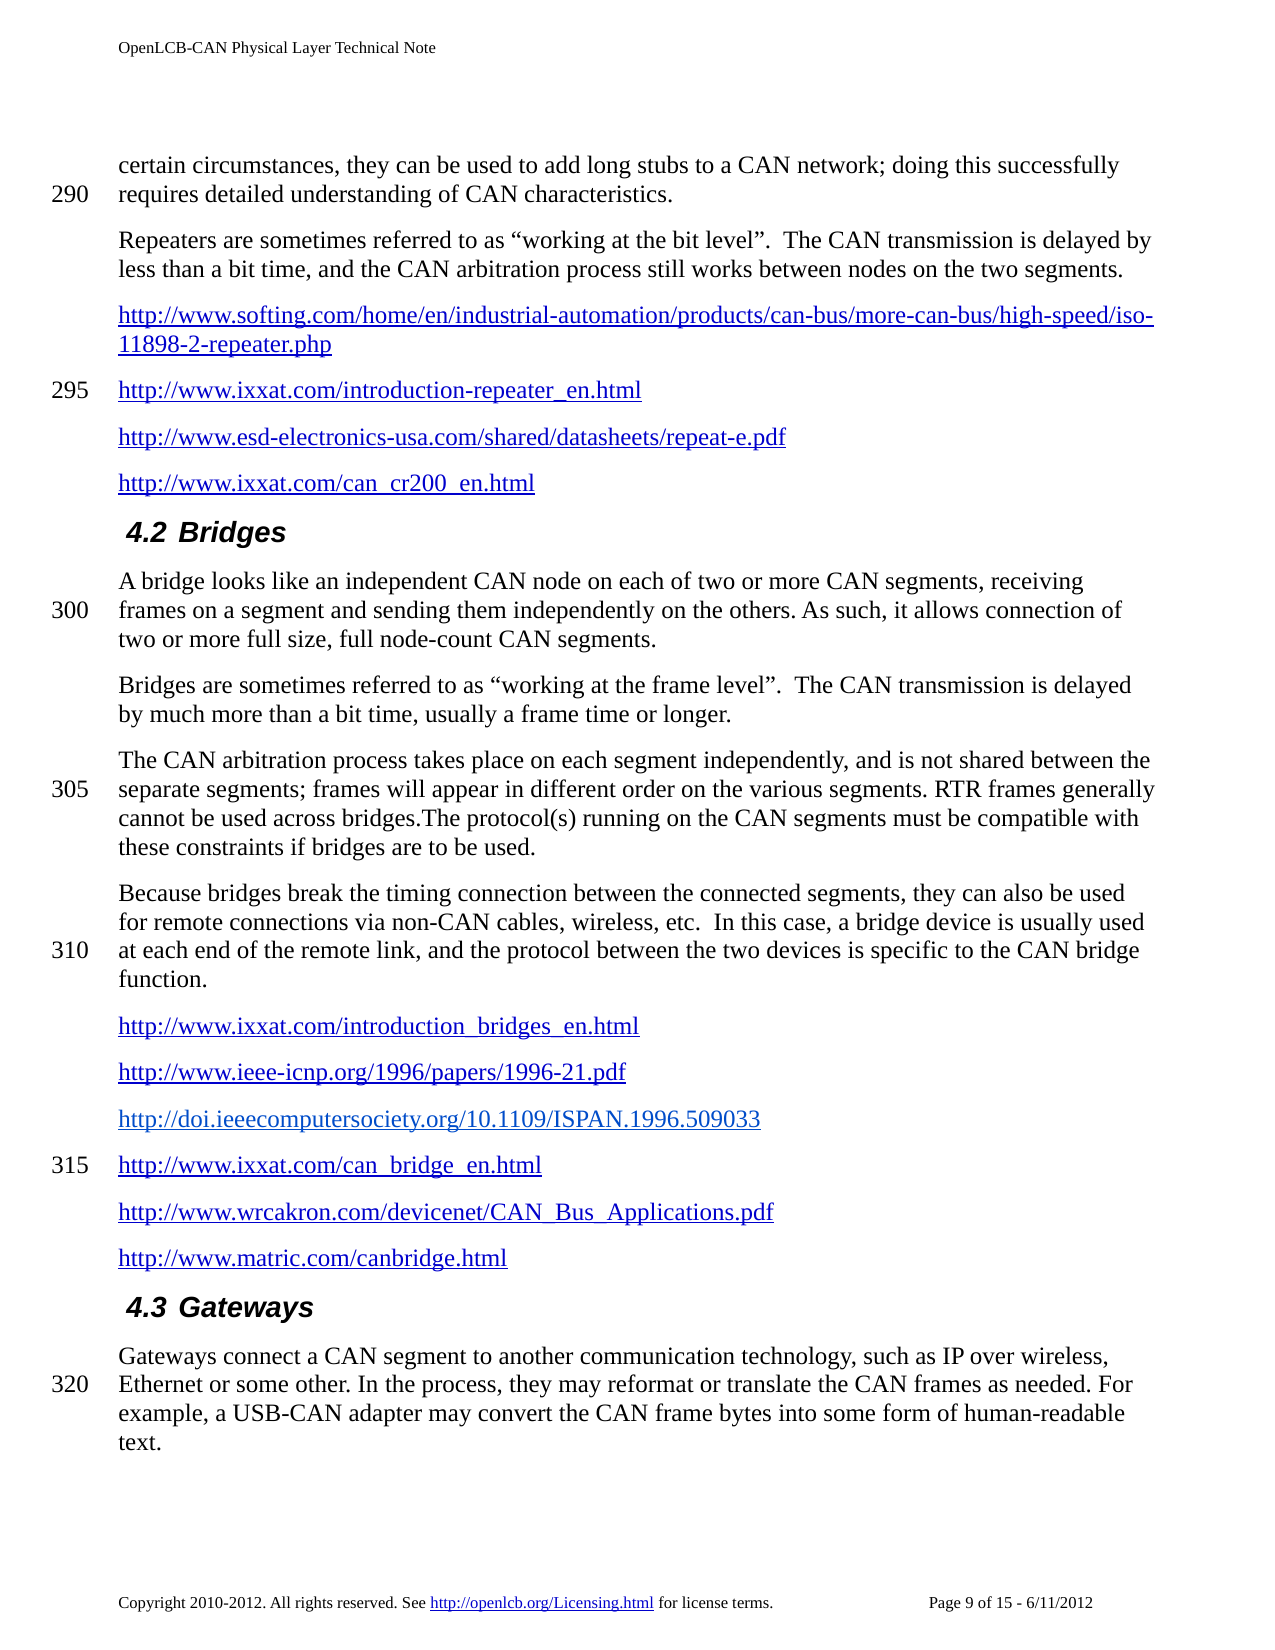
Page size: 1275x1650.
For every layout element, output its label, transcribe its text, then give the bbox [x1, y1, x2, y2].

text Gateways connect a CAN segment to another communication technology, such as IP over wireless, Ethernet or some other. In the process, they may reformat or translate the CAN frames as needed. For example, a USB-CAN adapter may convert the CAN frame bytes into some form of human-readable text. [118, 1341, 1157, 1456]
subtitle Gateways [118, 1289, 1157, 1323]
text http://www.ieee-icnp.org/1996/papers/1996-21.pdf [118, 1057, 1157, 1086]
text http://www.softing.com/home/en/industrial-automation/products/can-bus/more-can-bus/high-speed/iso-11898-2-repeater.php [118, 300, 1157, 358]
text http://www.ixxat.com/can_bridge_en.html [118, 1150, 1157, 1179]
subtitle Bridges [118, 515, 1157, 548]
text A bridge looks like an independent CAN node on each of two or more CAN segments, receiving frames on a segment and sending them independently on the others. As such, it allows connection of two or more full size, full node-count CAN segments. [118, 566, 1157, 652]
text http://www.ixxat.com/introduction_bridges_en.html [118, 1011, 1157, 1039]
text The CAN arbitration process takes place on each segment independently, and is not shared between the separate segments; frames will appear in different order on the various segments. RTR frames generally cannot be used across bridges.The protocol(s) running on the CAN segments must be compatible with these constraints if bridges are to be used. [118, 745, 1157, 860]
text http://www.wrcakron.com/devicenet/CAN_Bus_Applications.pdf [118, 1197, 1157, 1225]
text http://www.ixxat.com/introduction-repeater_en.html [118, 376, 1157, 404]
text http://www.esd-electronics-usa.com/shared/datasheets/repeat-e.pdf [118, 422, 1157, 451]
text http://www.ixxat.com/can_cr200_en.html [118, 468, 1157, 497]
text Repeaters are sometimes referred to as “working at the bit level”. The CAN transmission is delayed by less than a bit time, and the CAN arbitration process still works between nodes on the two segments. [118, 225, 1157, 283]
text certain circumstances, they can be used to add long stubs to a CAN network; doing this successfully requires detailed understanding of CAN characteristics. [118, 150, 1157, 207]
text Because bridges break the timing connection between the connected segments, they can also be used for remote connections via non-CAN cables, wireless, etc. In this case, a bridge device is usually used at each end of the remote link, and the protocol between the two devices is specific to the CAN bridge function. [118, 878, 1157, 993]
text http://doi.ieeecomputersociety.org/10.1109/ISPAN.1996.509033 [118, 1104, 1157, 1132]
text Bridges are sometimes referred to as “working at the frame level”. The CAN transmission is delayed by much more than a bit time, usually a frame time or longer. [118, 670, 1157, 728]
text http://www.matric.com/canbridge.html [118, 1243, 1157, 1272]
